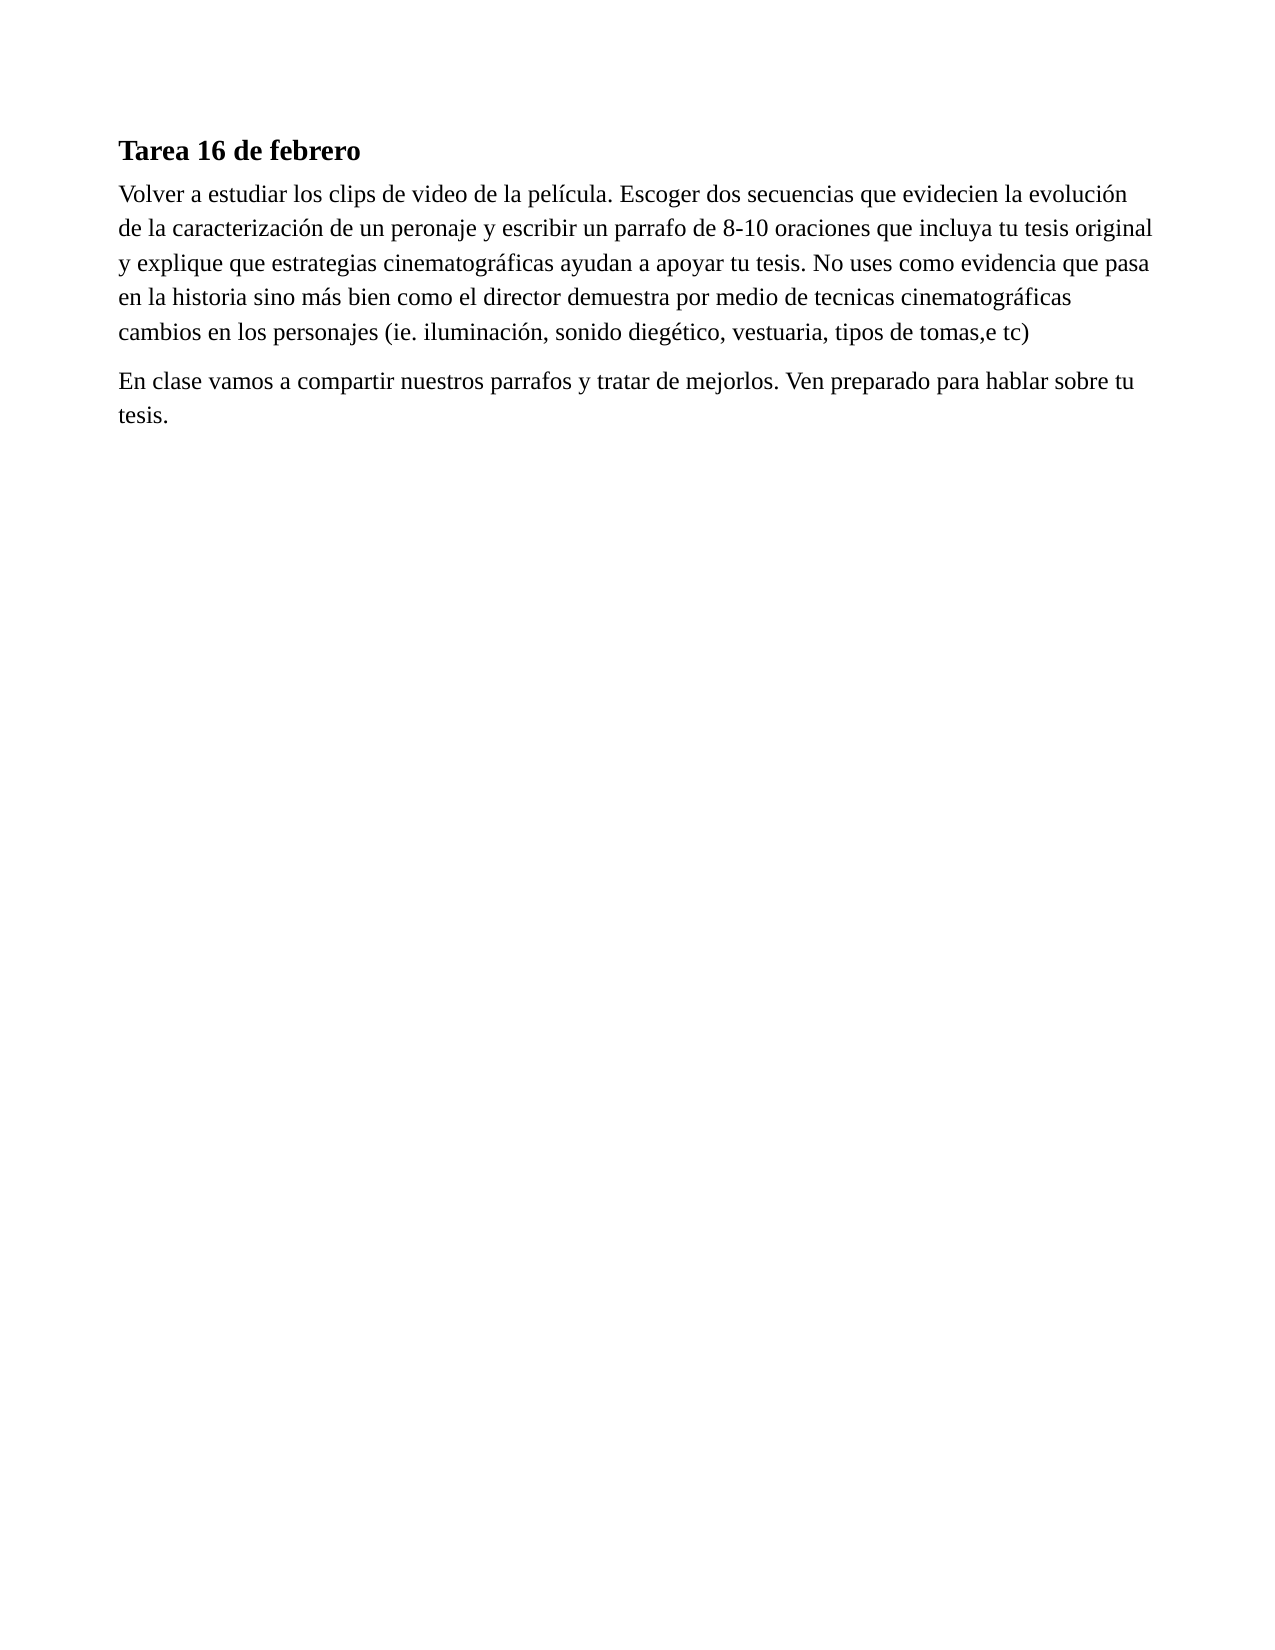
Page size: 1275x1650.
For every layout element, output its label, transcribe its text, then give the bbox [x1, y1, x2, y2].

text En clase vamos a compartir nuestros parrafos y tratar de mejorlos. Ven preparado para hablar sobre tu tesis. [118, 366, 1157, 429]
text Volver a estudiar los clips de video de la película. Escoger dos secuencias que evidecien la evolución de la caracterización de un peronaje y escribir un parrafo de 8-10 oraciones que incluya tu tesis original y explique que estrategias cinematográficas ayudan a apoyar tu tesis. No uses como evidencia que pasa en la historia sino más bien como el director demuestra por medio de tecnicas cinematográficas cambios en los personajes (ie. iluminación, sonido diegético, vestuaria, tipos de tomas,e tc) [118, 179, 1157, 345]
subtitle Tarea 16 de febrero [118, 133, 1157, 166]
